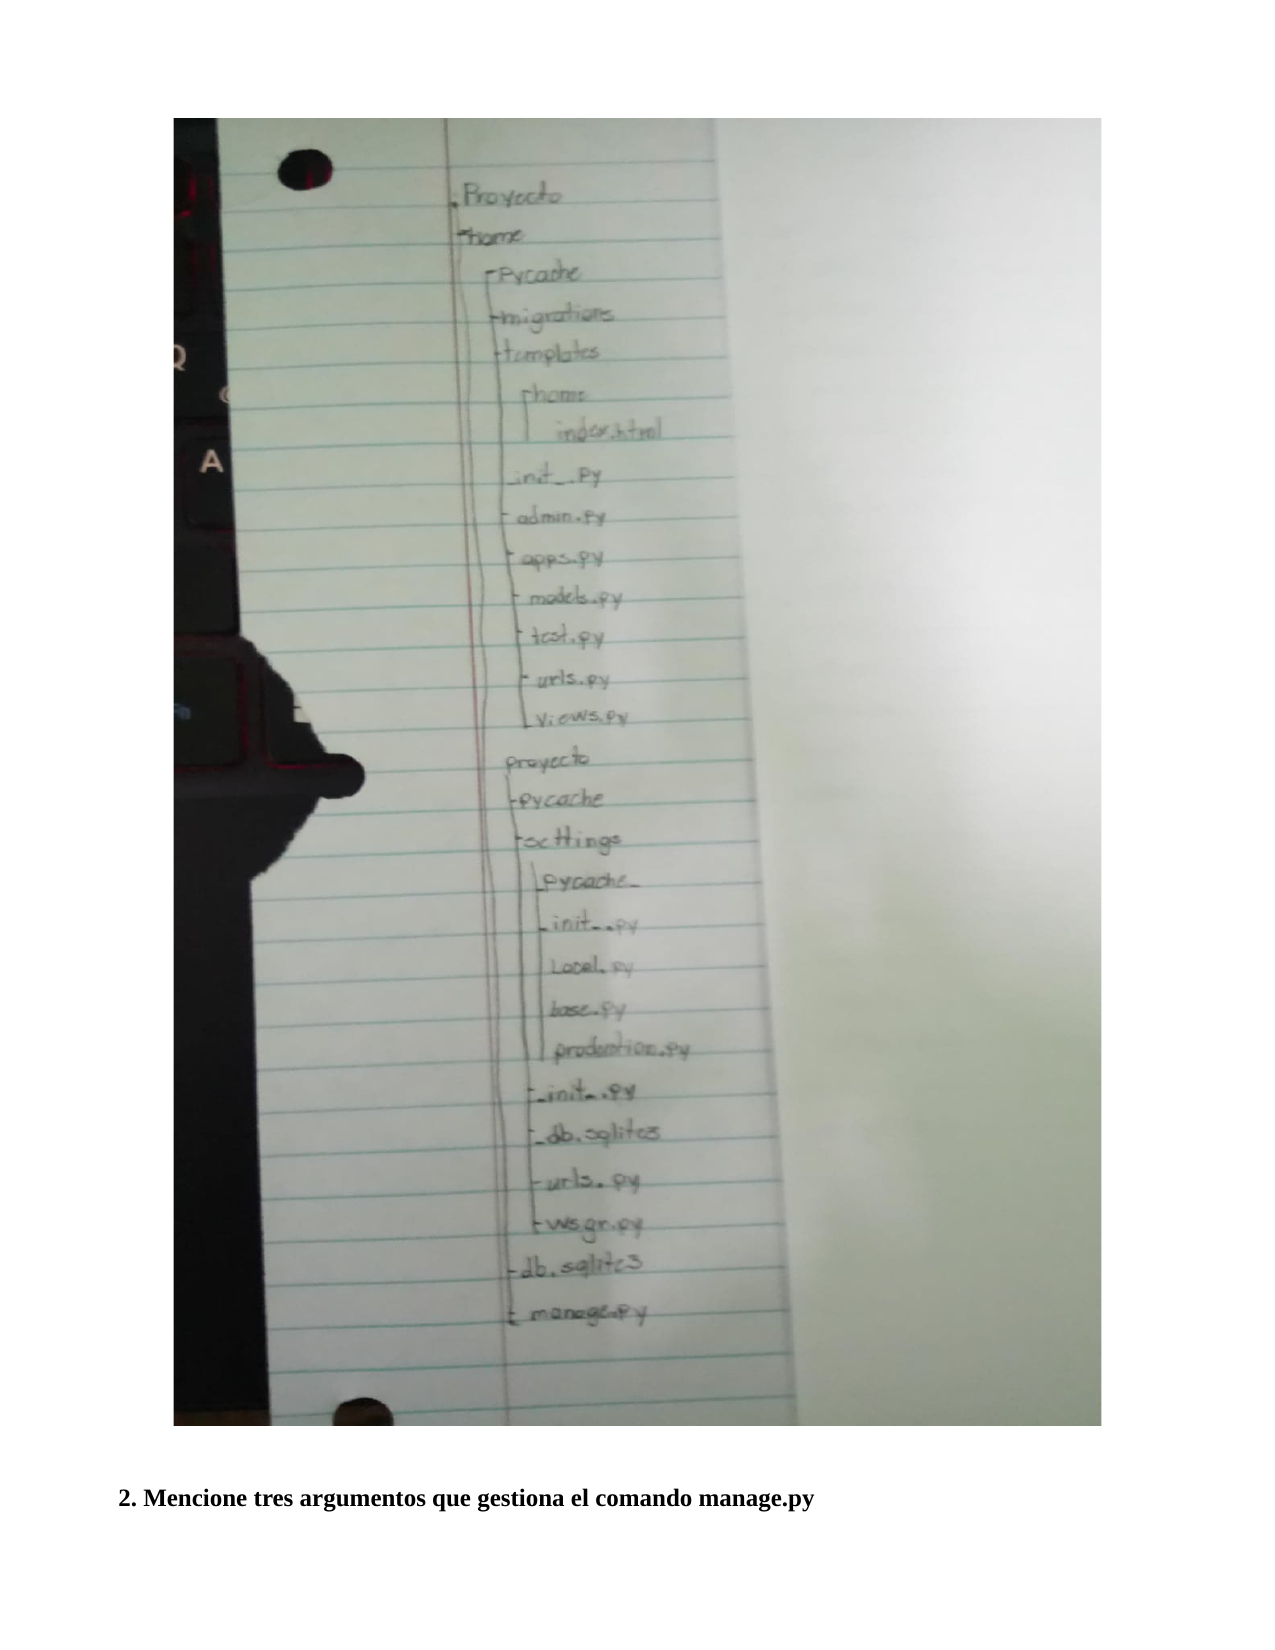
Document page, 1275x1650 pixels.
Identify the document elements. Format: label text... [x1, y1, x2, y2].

text 2. Mencione tres argumentos que gestiona el comando manage.py [118, 1483, 1157, 1512]
picture [173, 118, 1102, 1426]
